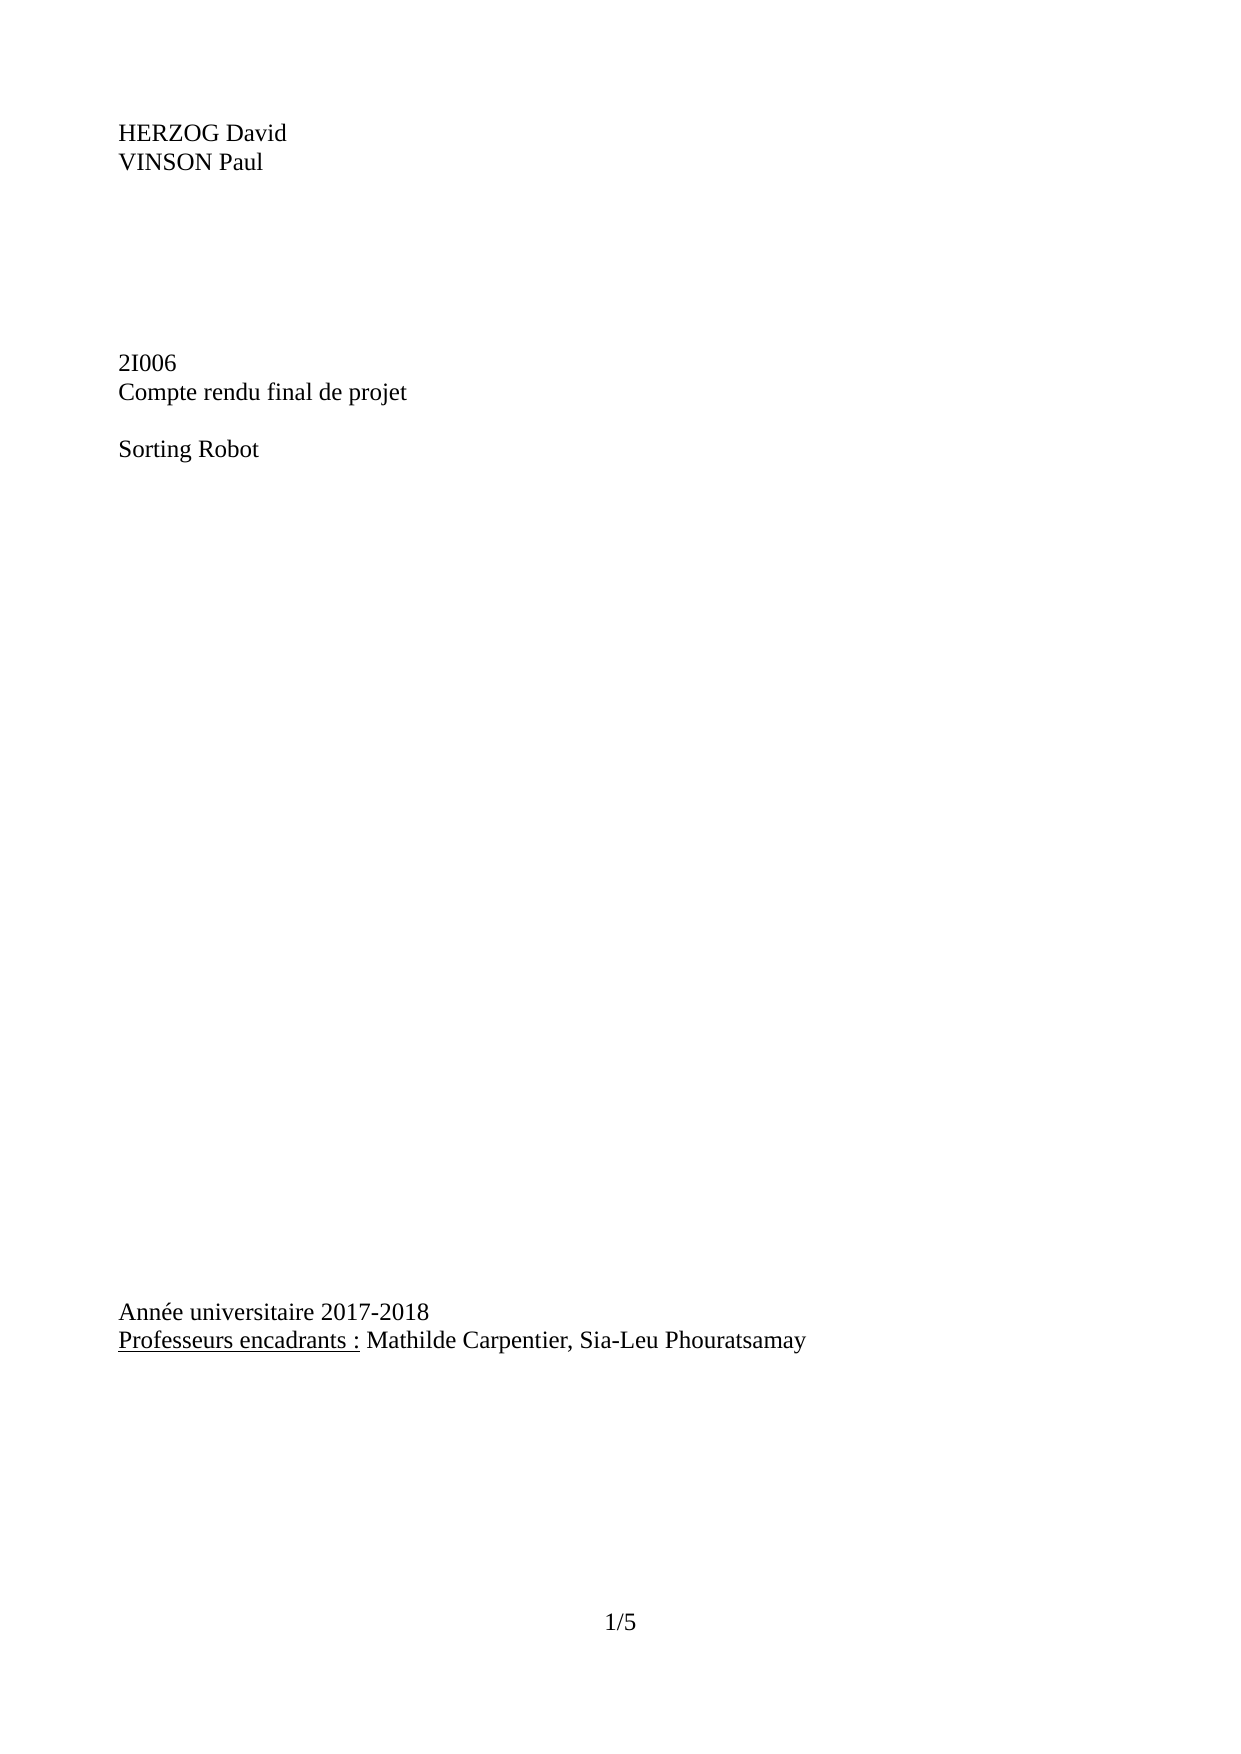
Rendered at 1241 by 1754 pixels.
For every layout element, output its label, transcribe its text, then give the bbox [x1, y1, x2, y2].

text Année universitaire 2017-2018 [118, 1297, 1122, 1326]
text Compte rendu final de projet [118, 377, 1122, 406]
text HERZOG David [118, 118, 1122, 147]
text Sorting Robot [118, 434, 1122, 463]
text VINSON Paul [118, 147, 1122, 176]
text 2I006 [118, 348, 1122, 377]
text Professeurs encadrants : Mathilde Carpentier, Sia-Leu Phouratsamay [118, 1326, 1122, 1354]
